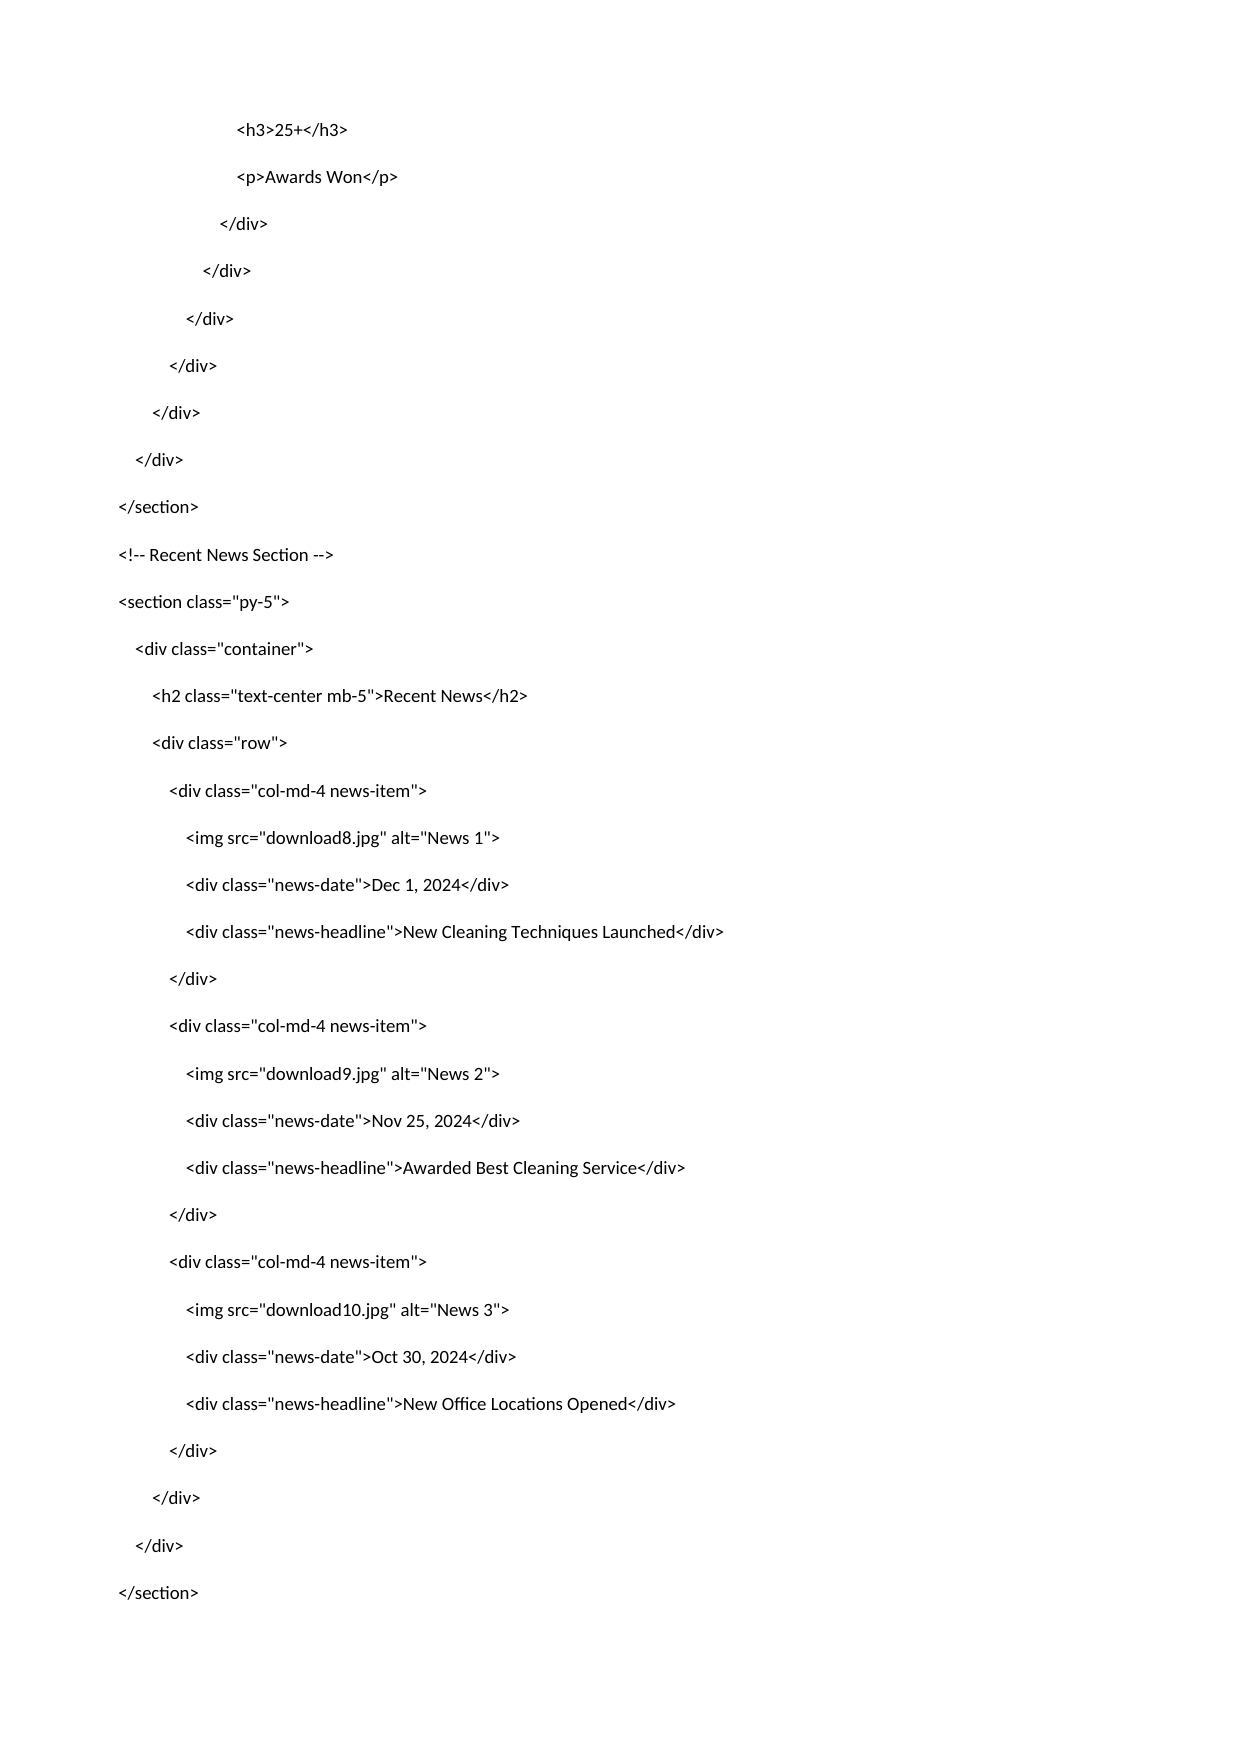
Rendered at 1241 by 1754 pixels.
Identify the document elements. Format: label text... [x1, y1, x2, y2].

text <div class="news-date">Oct 30, 2024</div> [118, 1345, 1122, 1368]
text </div> [118, 354, 1122, 377]
text <div class="news-date">Nov 25, 2024</div> [118, 1109, 1122, 1132]
text </div> [118, 260, 1122, 283]
text <h3>25+</h3> [118, 118, 1122, 141]
text <div class="col-md-4 news-item"> [118, 1015, 1122, 1038]
text </div> [118, 1534, 1122, 1557]
text </div> [118, 212, 1122, 235]
text </div> [118, 1439, 1122, 1462]
text <img src="download8.jpg" alt="News 1"> [118, 826, 1122, 849]
text <div class="col-md-4 news-item"> [118, 779, 1122, 802]
text <div class="news-headline">Awarded Best Cleaning Service</div> [118, 1156, 1122, 1179]
text <div class="col-md-4 news-item"> [118, 1251, 1122, 1273]
text <p>Awards Won</p> [118, 165, 1122, 188]
text </section> [118, 496, 1122, 518]
text </div> [118, 448, 1122, 471]
text </div> [118, 307, 1122, 330]
text </div> [118, 1203, 1122, 1226]
text <img src="download9.jpg" alt="News 2"> [118, 1062, 1122, 1085]
text <div class="news-headline">New Cleaning Techniques Launched</div> [118, 920, 1122, 943]
text <div class="news-date">Dec 1, 2024</div> [118, 873, 1122, 896]
text <!-- Recent News Section --> [118, 543, 1122, 566]
text <div class="row"> [118, 732, 1122, 754]
text </div> [118, 1487, 1122, 1509]
text </section> [118, 1581, 1122, 1604]
text <div class="container"> [118, 637, 1122, 660]
text <h2 class="text-center mb-5">Recent News</h2> [118, 684, 1122, 707]
text <div class="news-headline">New Office Locations Opened</div> [118, 1392, 1122, 1415]
text <img src="download10.jpg" alt="News 3"> [118, 1298, 1122, 1321]
text <section class="py-5"> [118, 590, 1122, 613]
text </div> [118, 967, 1122, 990]
text </div> [118, 401, 1122, 424]
